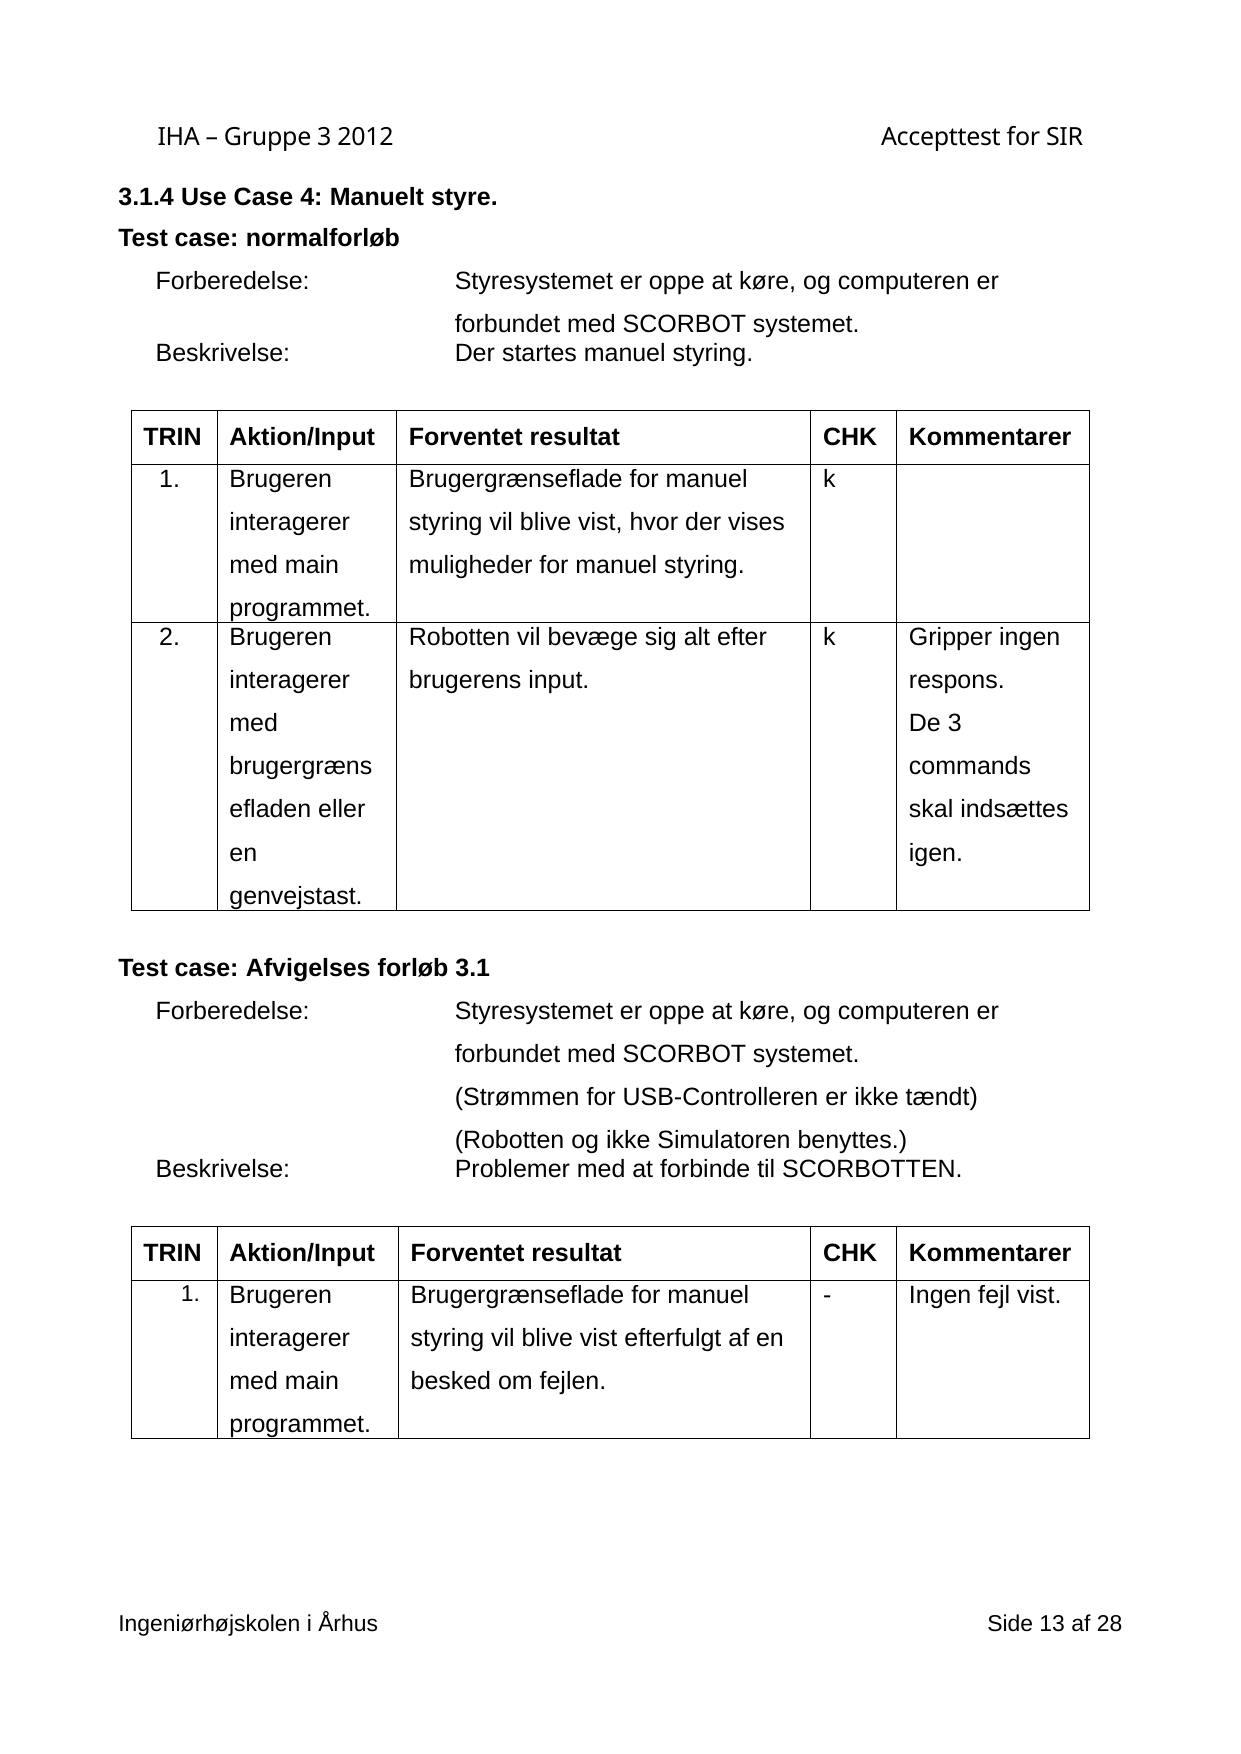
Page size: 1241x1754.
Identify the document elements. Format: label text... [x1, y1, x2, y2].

table_header Forberedelse: [144, 996, 443, 1154]
table_cell k [811, 465, 896, 622]
subtitle 3.1.4 Use Case 4: Manuelt styre. [118, 182, 1122, 210]
table_cell Brugergrænseflade for manuel styring vil blive vist efterfulgt af en besked om fejlen. [399, 1281, 810, 1438]
table_cell Brugeren interagerer med brugergrænsefladen eller en genvejstast. [218, 623, 396, 909]
table_cell Brugeren interagerer med main programmet. [218, 465, 396, 622]
table_header Forberedelse: [144, 266, 443, 338]
table_cell Beskrivelse: [144, 1154, 443, 1183]
table_cell [132, 623, 217, 909]
text Test case: Afvigelses forløb 3.1 [118, 953, 1122, 981]
table_cell [897, 465, 1089, 622]
table_header TRIN [132, 411, 217, 464]
table_header TRIN [132, 1227, 217, 1280]
text Test case: normalforløb [118, 223, 1122, 252]
table_header Aktion/Input [218, 1227, 398, 1280]
table_cell - [811, 1281, 896, 1438]
table_header Kommentarer [897, 411, 1089, 464]
table_header Styresystemet er oppe at køre, og computeren er forbundet med SCORBOT systemet. (Strømmen for USB-Controlleren er ikke tændt) (Robotten og ikke Simulatoren benyttes.) [443, 996, 1089, 1154]
table_cell Ingen fejl vist. [897, 1281, 1089, 1438]
table_cell Der startes manuel styring. [443, 338, 1089, 367]
table_cell Problemer med at forbinde til SCORBOTTEN. [443, 1154, 1089, 1183]
table_header Aktion/Input [218, 411, 396, 464]
table_cell [132, 465, 217, 622]
table_header CHK [811, 1227, 896, 1280]
table_cell Brugergrænseflade for manuel styring vil blive vist, hvor der vises muligheder for manuel styring. [397, 465, 810, 622]
table_cell Robotten vil bevæge sig alt efter brugerens input. [397, 623, 810, 909]
table_cell Brugeren interagerer med main programmet. [218, 1281, 398, 1438]
table_header Forventet resultat [397, 411, 810, 464]
table_header CHK [811, 411, 896, 464]
table_header Kommentarer [897, 1227, 1089, 1280]
table_cell Beskrivelse: [144, 338, 443, 367]
table_cell [132, 1281, 217, 1438]
table_header Forventet resultat [399, 1227, 810, 1280]
table_header Styresystemet er oppe at køre, og computeren er forbundet med SCORBOT systemet. [443, 266, 1089, 338]
table_cell k [811, 623, 896, 909]
table_cell Gripper ingen respons. De 3 commands skal indsættes igen. [897, 623, 1089, 909]
